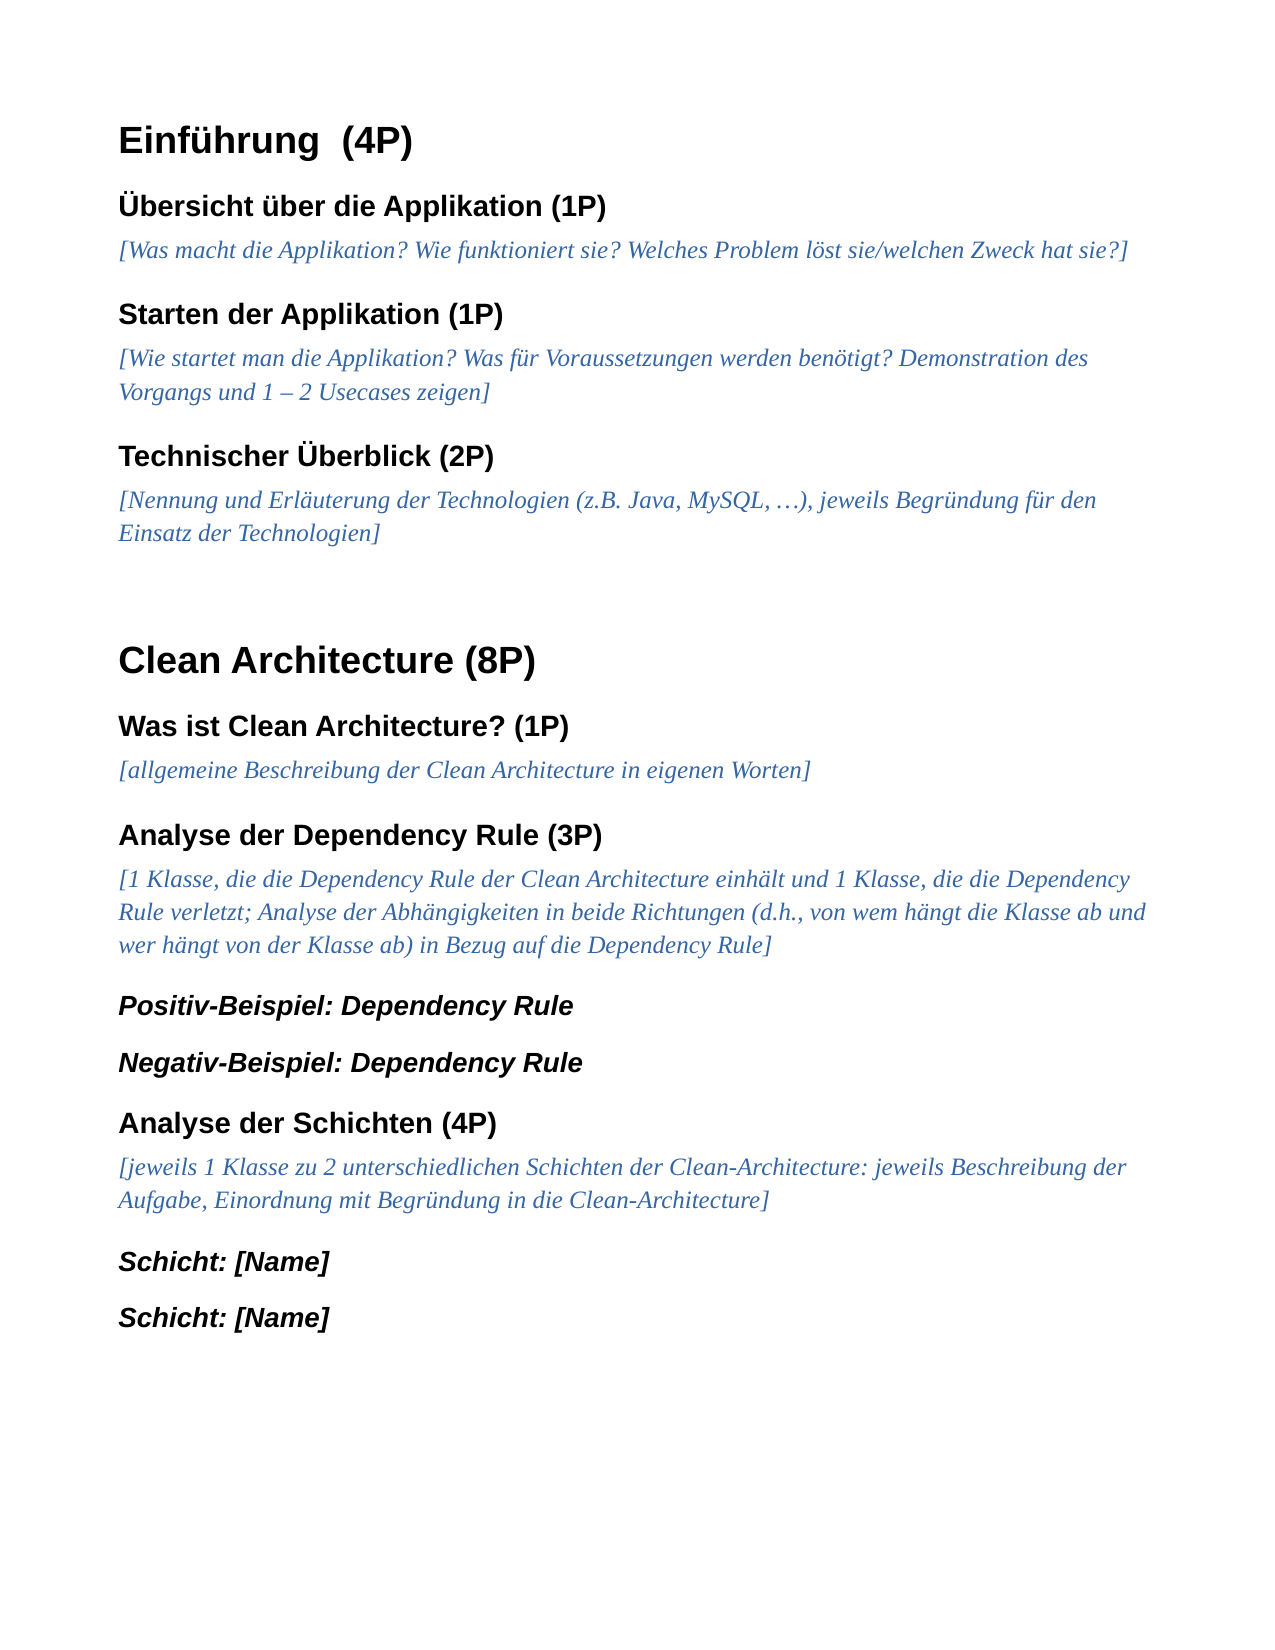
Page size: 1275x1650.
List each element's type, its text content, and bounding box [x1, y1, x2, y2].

text [allgemeine Beschreibung der Clean Architecture in eigenen Worten] [118, 755, 1157, 784]
subtitle Clean Architecture (8P) [118, 638, 1157, 682]
text [Nennung und Erläuterung der Technologien (z.B. Java, MySQL, …), jeweils Begründung für den Einsatz der Technologien] [118, 485, 1157, 547]
subtitle Analyse der Dependency Rule (3P) [118, 817, 1157, 851]
subtitle Schicht: [Name] [118, 1302, 1157, 1334]
subtitle Negativ-Beispiel: Dependency Rule [118, 1047, 1157, 1078]
subtitle Schicht: [Name] [118, 1245, 1157, 1277]
subtitle Starten der Applikation (1P) [118, 297, 1157, 331]
text [Was macht die Applikation? Wie funktioniert sie? Welches Problem löst sie/welchen Zweck hat sie?] [118, 235, 1157, 264]
subtitle Positiv-Beispiel: Dependency Rule [118, 990, 1157, 1022]
text [Wie startet man die Applikation? Was für Voraussetzungen werden benötigt? Demonstration des Vorgangs und 1 – 2 Usecases zeigen] [118, 343, 1157, 405]
text [1 Klasse, die die Dependency Rule der Clean Architecture einhält und 1 Klasse, die die Dependency Rule verletzt; Analyse der Abhängigkeiten in beide Richtungen (d.h., von wem hängt die Klasse ab und wer hängt von der Klasse ab) in Bezug auf die Dependency Rule] [118, 864, 1157, 958]
subtitle Analyse der Schichten (4P) [118, 1106, 1157, 1139]
text [jeweils 1 Klasse zu 2 unterschiedlichen Schichten der Clean-Architecture: jeweils Beschreibung der Aufgabe, Einordnung mit Begründung in die Clean-Architecture] [118, 1152, 1157, 1214]
subtitle Übersicht über die Applikation (1P) [118, 189, 1157, 223]
subtitle Einführung (4P) [118, 118, 1157, 162]
subtitle Technischer Überblick (2P) [118, 439, 1157, 472]
subtitle Was ist Clean Architecture? (1P) [118, 709, 1157, 743]
